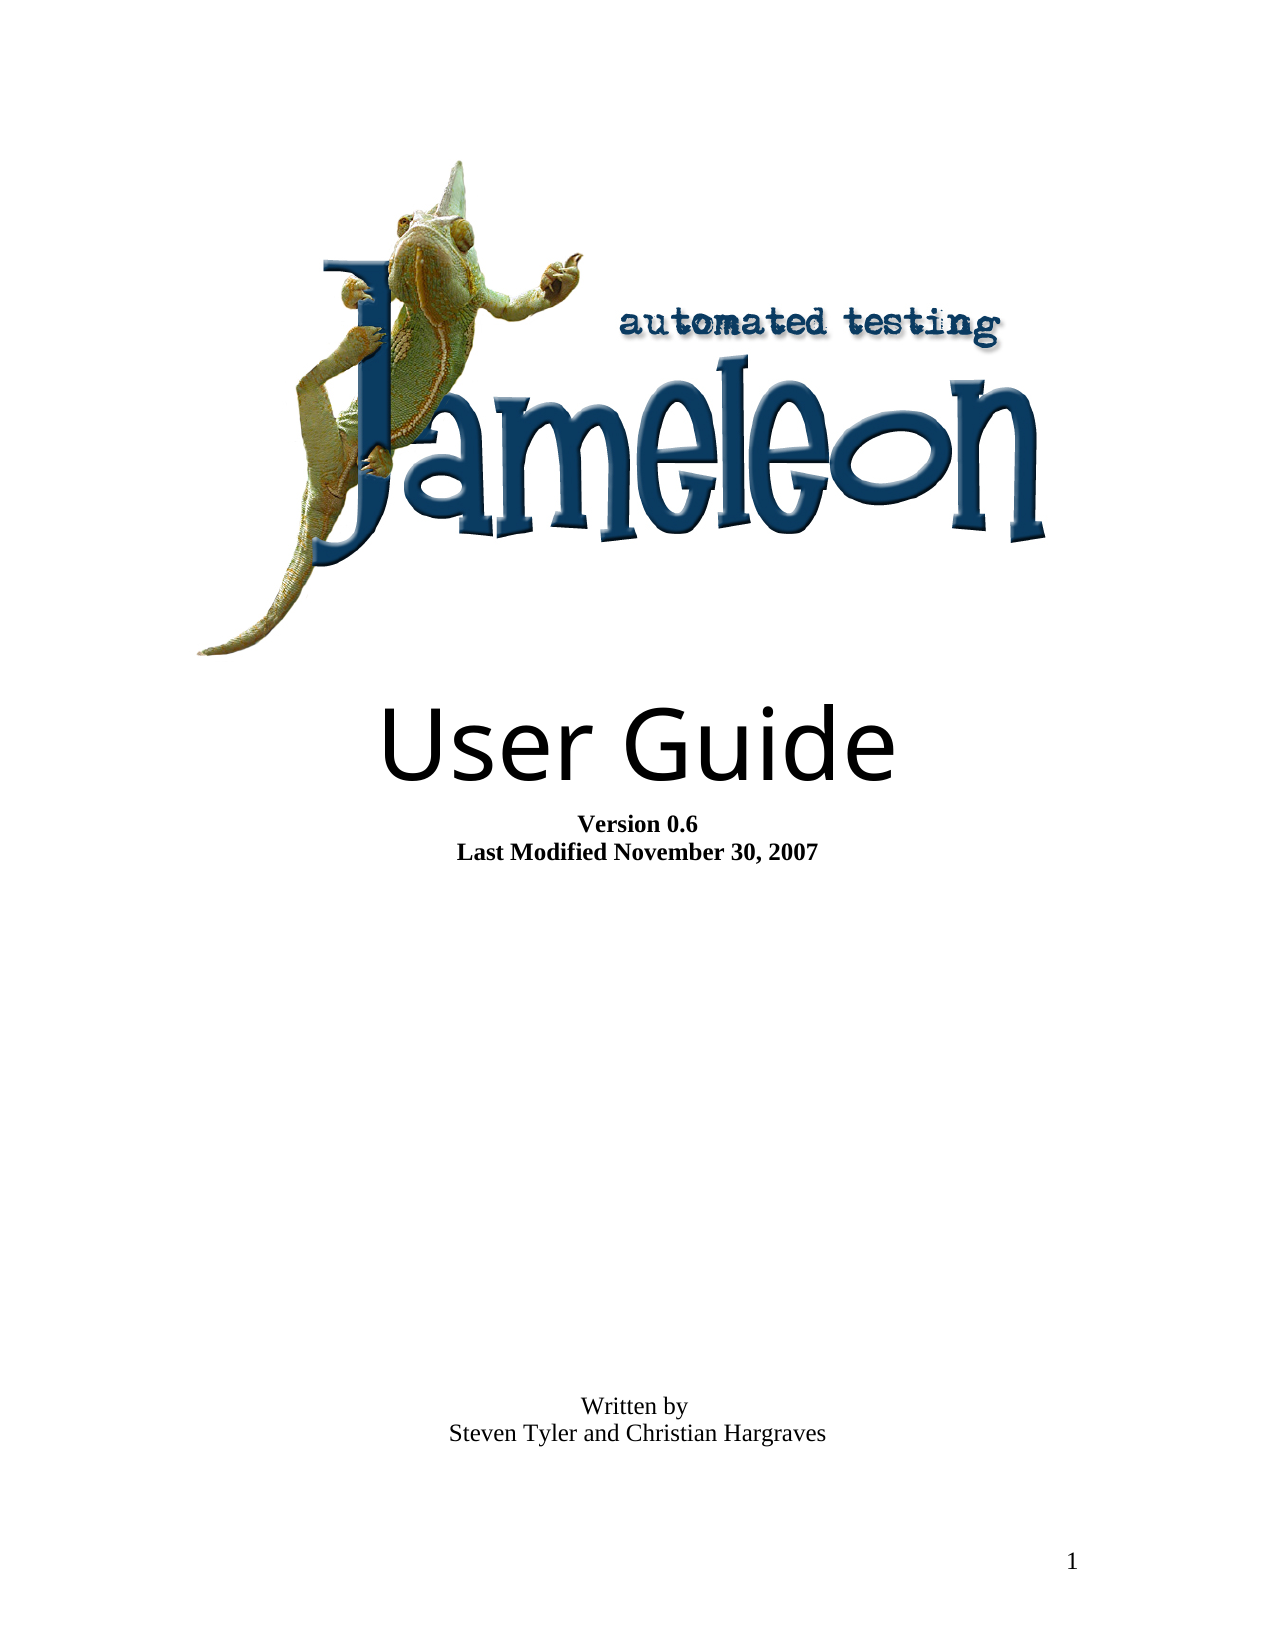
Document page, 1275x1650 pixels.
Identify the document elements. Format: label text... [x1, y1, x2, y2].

text Version 0.6 [187, 810, 1087, 838]
text User Guide [187, 150, 1087, 810]
text Written by [187, 1392, 1087, 1419]
text Last Modified November 30, 2007 [187, 838, 1087, 865]
picture [189, 151, 1086, 672]
text Steven Tyler and Christian Hargraves [187, 1419, 1087, 1447]
